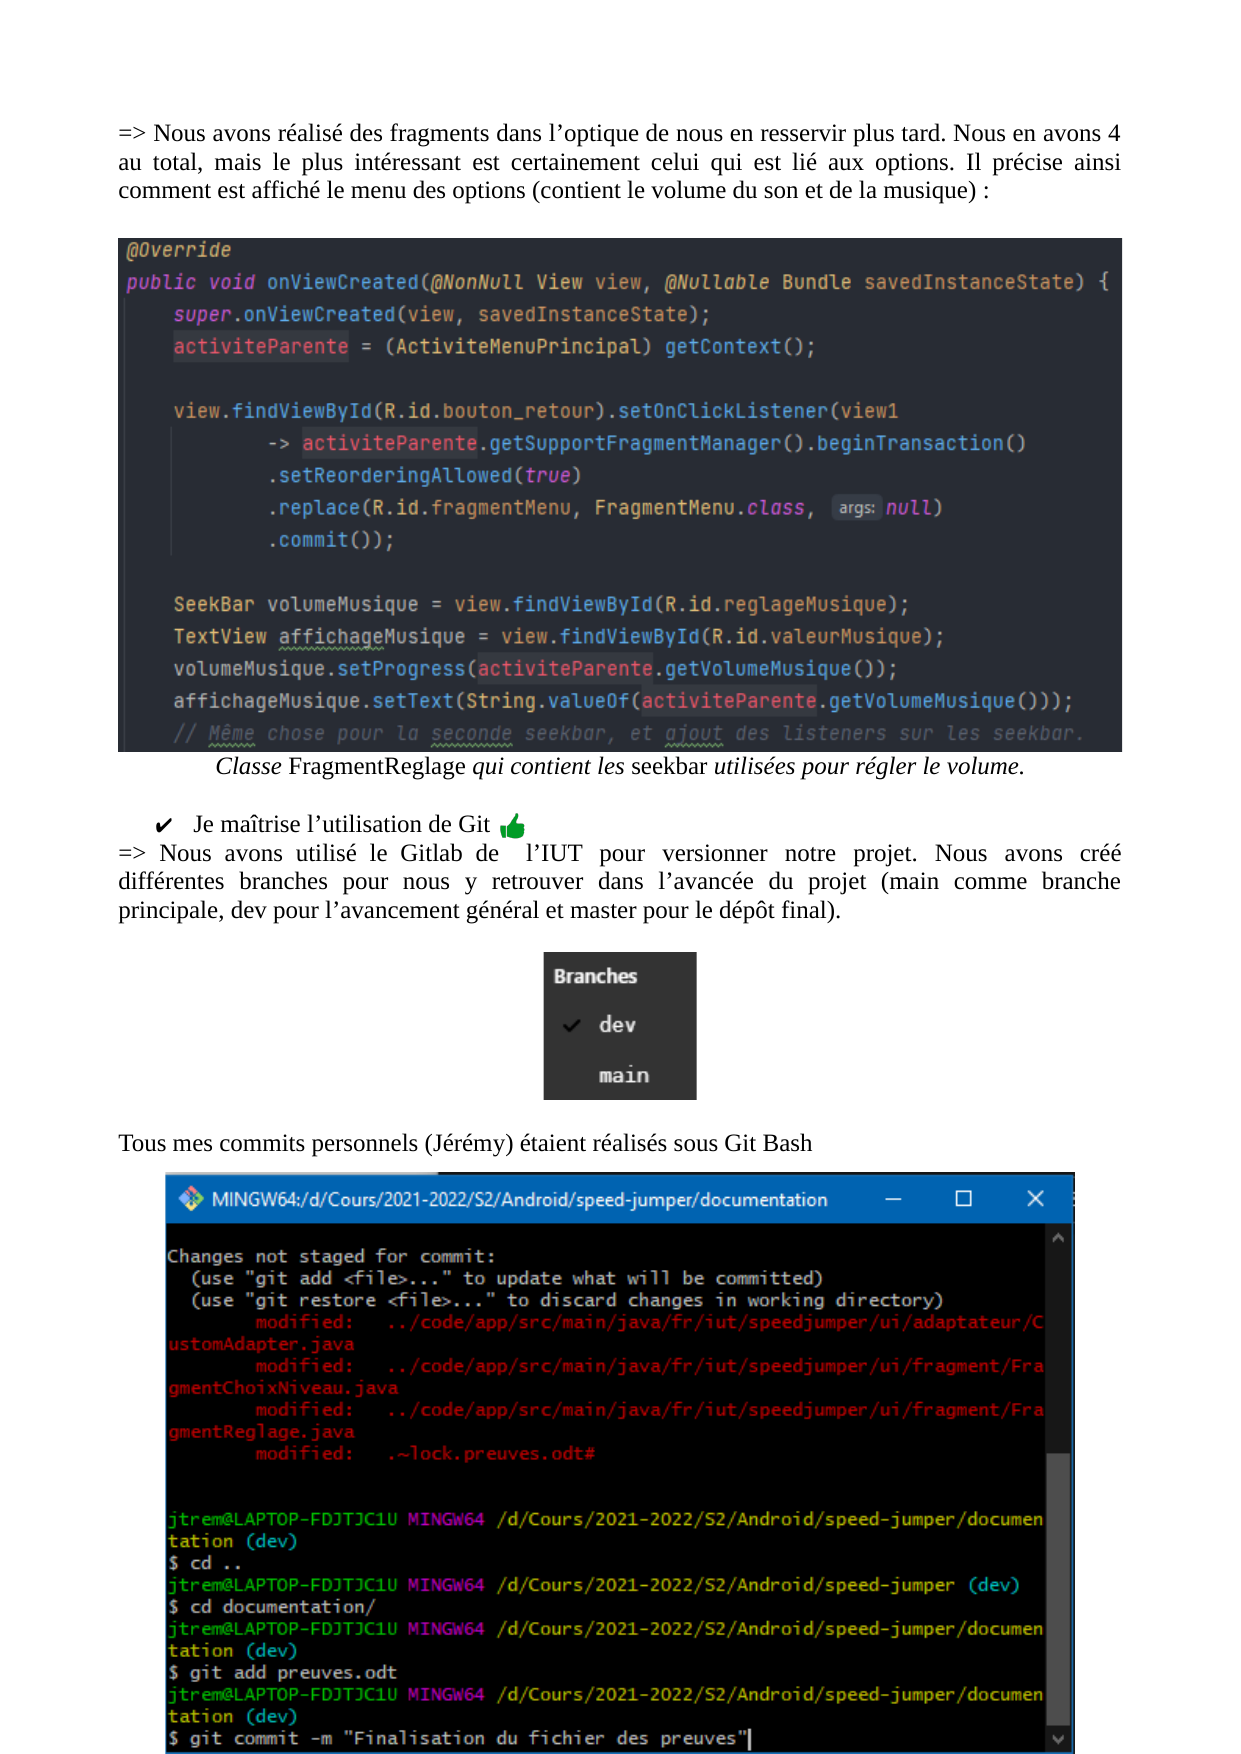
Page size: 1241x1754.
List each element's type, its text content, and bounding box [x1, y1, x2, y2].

text => Nous avons réalisé des fragments dans l’optique de nous en resservir plus tard. Nous en avons 4 au total, mais le plus intéressant est certainement celui qui est lié aux options. Il précise ainsi comment est affiché le menu des options (contient le volume du son et de la musique) : [118, 118, 1122, 204]
text [118, 233, 1122, 238]
picture [543, 952, 697, 1100]
text Tous mes commits personnels (Jérémy) étaient réalisés sous Git Bash [118, 1128, 1122, 1157]
picture [500, 813, 526, 840]
picture [118, 238, 1123, 752]
picture [165, 1172, 1075, 1754]
text Classe FragmentReglage qui contient les seekbar utilisées pour régler le volume. [118, 752, 1122, 780]
text => Nous avons utilisé le Gitlab de l’IUT pour versionner notre projet. Nous avons créé différentes branches pour nous y retrouver dans l’avancée du projet (main comme branche principale, dev pour l’avancement général et master pour le dépôt final). [118, 838, 1122, 924]
list Je maîtrise l’utilisation de Git [156, 809, 1122, 838]
